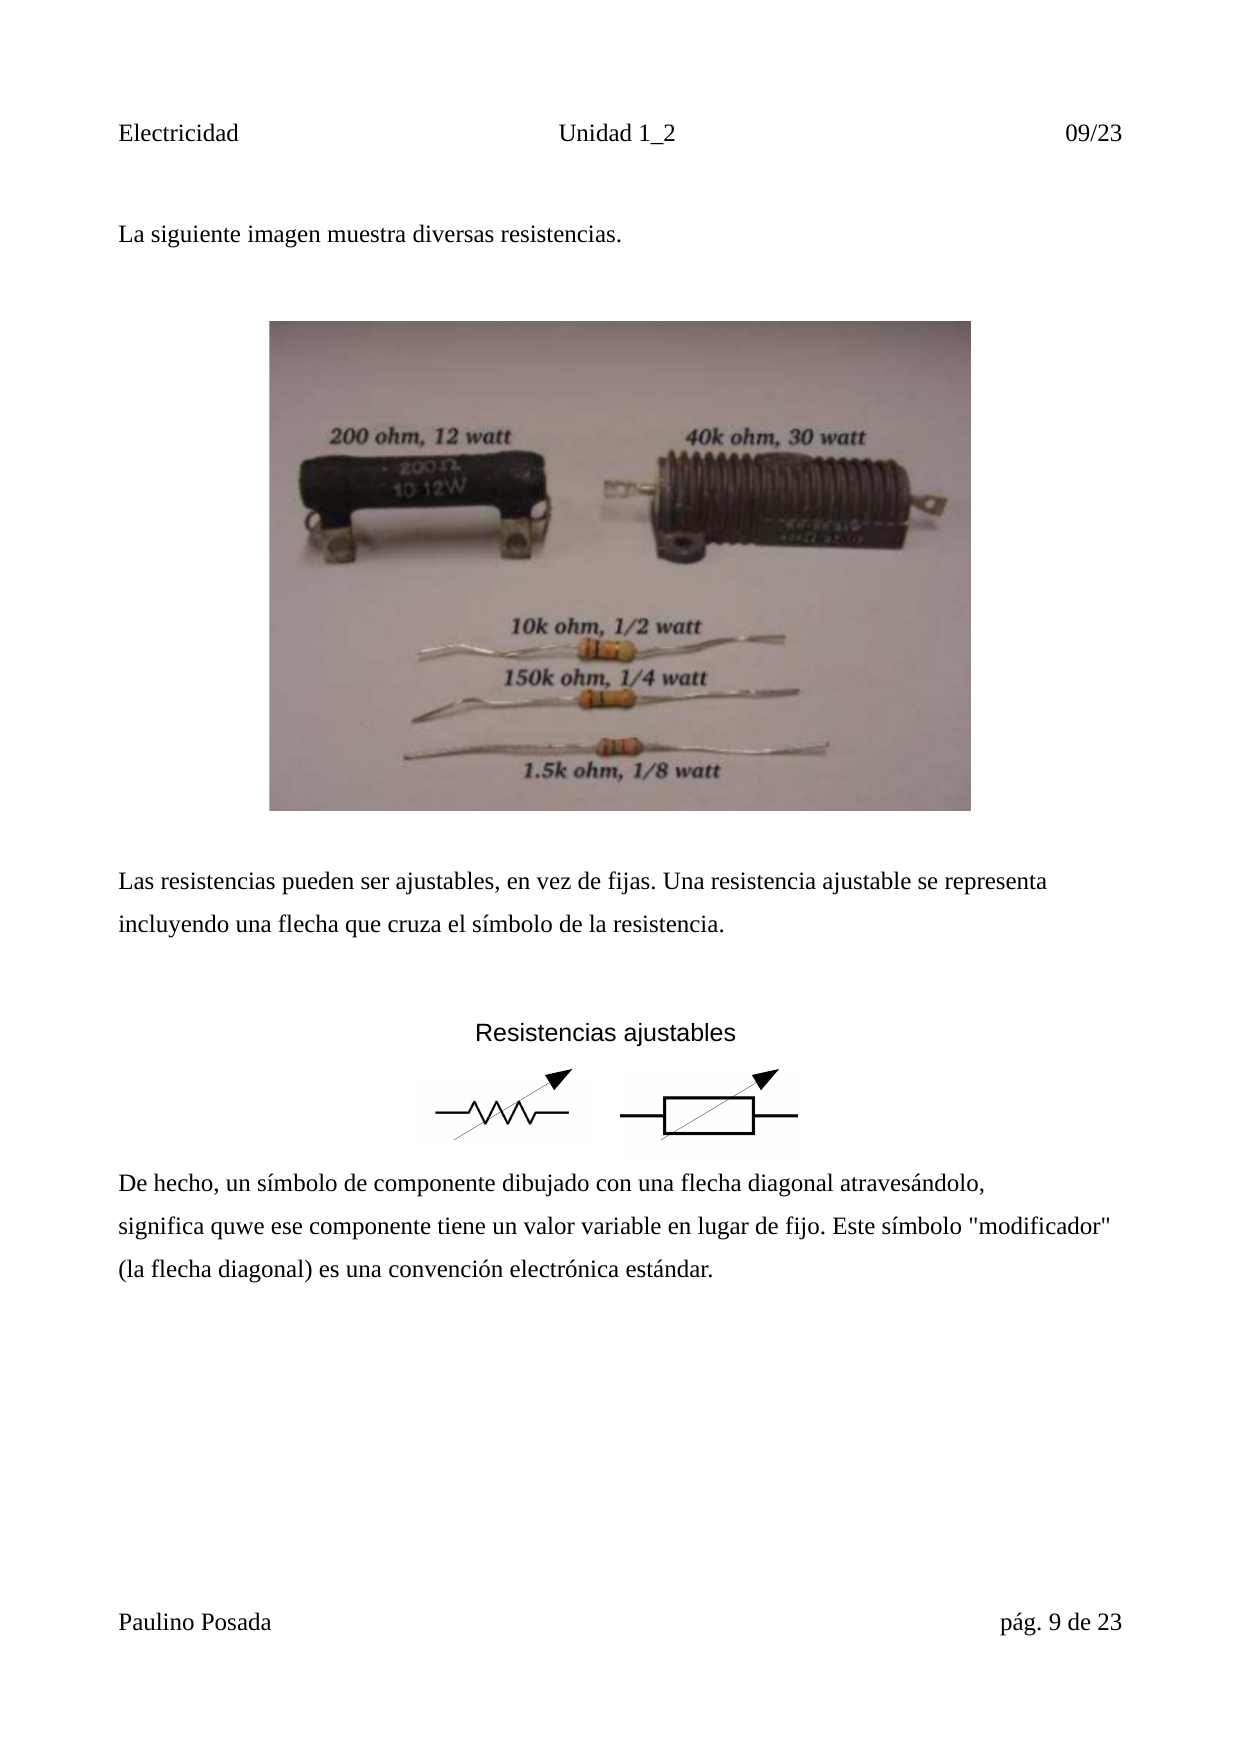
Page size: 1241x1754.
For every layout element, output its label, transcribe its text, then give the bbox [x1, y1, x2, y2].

picture [413, 1079, 591, 1146]
picture [269, 321, 971, 811]
text significa quwe ese componente tiene un valor variable en lugar de fijo. Este símbolo "modificador" (la flecha diagonal) es una convención electrónica estándar. [118, 1211, 1122, 1283]
text La siguiente imagen muestra diversas resistencias. [118, 219, 1122, 248]
picture [620, 1071, 798, 1159]
text De hecho, un símbolo de componente dibujado con una flecha diagonal atravesándolo, [118, 1168, 1122, 1197]
text Las resistencias pueden ser ajustables, en vez de fijas. Una resistencia ajustable se representa incluyendo una flecha que cruza el símbolo de la resistencia. [118, 866, 1122, 938]
